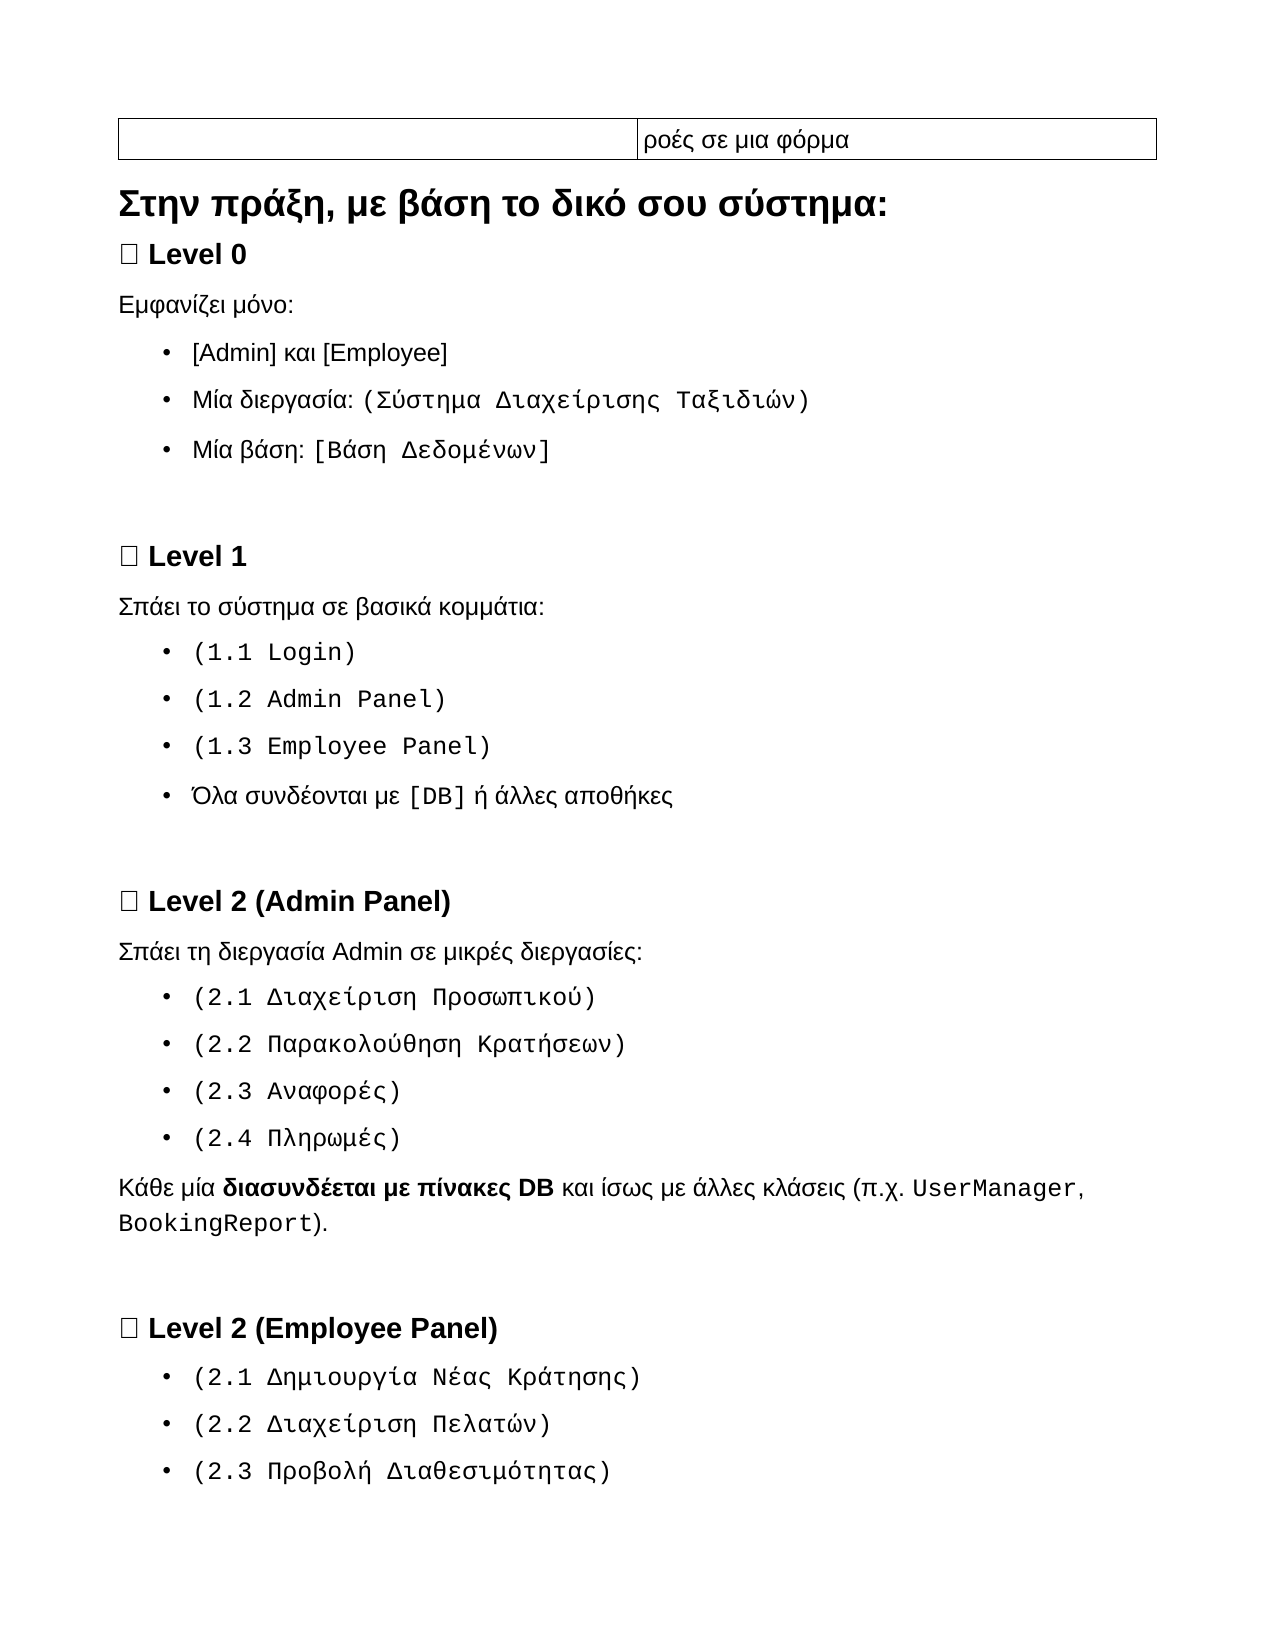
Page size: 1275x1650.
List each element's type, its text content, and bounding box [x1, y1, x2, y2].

subtitle ✅ Level 0 [118, 237, 1157, 270]
list (1.3 Employee Panel) [162, 733, 1157, 762]
table_cell [119, 119, 637, 159]
list (2.1 Διαχείριση Προσωπικού) [162, 984, 1157, 1013]
subtitle ✅ Level 1 [118, 539, 1157, 572]
list (1.1 Login) [162, 639, 1157, 668]
list (2.2 Διαχείριση Πελατών) [162, 1412, 1157, 1440]
text Σπάει τη διεργασία Admin σε μικρές διεργασίες: [118, 937, 1157, 966]
list (2.4 Πληρωμές) [162, 1126, 1157, 1154]
list [Admin] και [Employee] [162, 338, 1157, 366]
list (2.3 Προβολή Διαθεσιμότητας) [162, 1459, 1157, 1487]
subtitle ✅ Level 2 (Admin Panel) [118, 884, 1157, 917]
text Κάθε μία διασυνδέεται με πίνακες DB και ίσως με άλλες κλάσεις (π.χ. UserManager, BookingReport). [118, 1173, 1157, 1239]
text Σπάει το σύστημα σε βασικά κομμάτια: [118, 592, 1157, 621]
list Όλα συνδέονται με [DB] ή άλλες αποθήκες [162, 781, 1157, 812]
text Εμφανίζει μόνο: [118, 290, 1157, 319]
list Μία διεργασία: (Σύστημα Διαχείρισης Ταξιδιών) [162, 385, 1157, 416]
list (2.2 Παρακολούθηση Κρατήσεων) [162, 1032, 1157, 1060]
subtitle Στην πράξη, με βάση το δικό σου σύστημα: [118, 181, 1157, 224]
subtitle ✅ Level 2 (Employee Panel) [118, 1311, 1157, 1345]
list (1.2 Admin Panel) [162, 686, 1157, 715]
list Μία βάση: [Βάση Δεδομένων] [162, 435, 1157, 466]
list (2.3 Αναφορές) [162, 1079, 1157, 1107]
table_cell ροές σε μια φόρμα [638, 119, 1156, 159]
list (2.1 Δημιουργία Νέας Κράτησης) [162, 1364, 1157, 1393]
